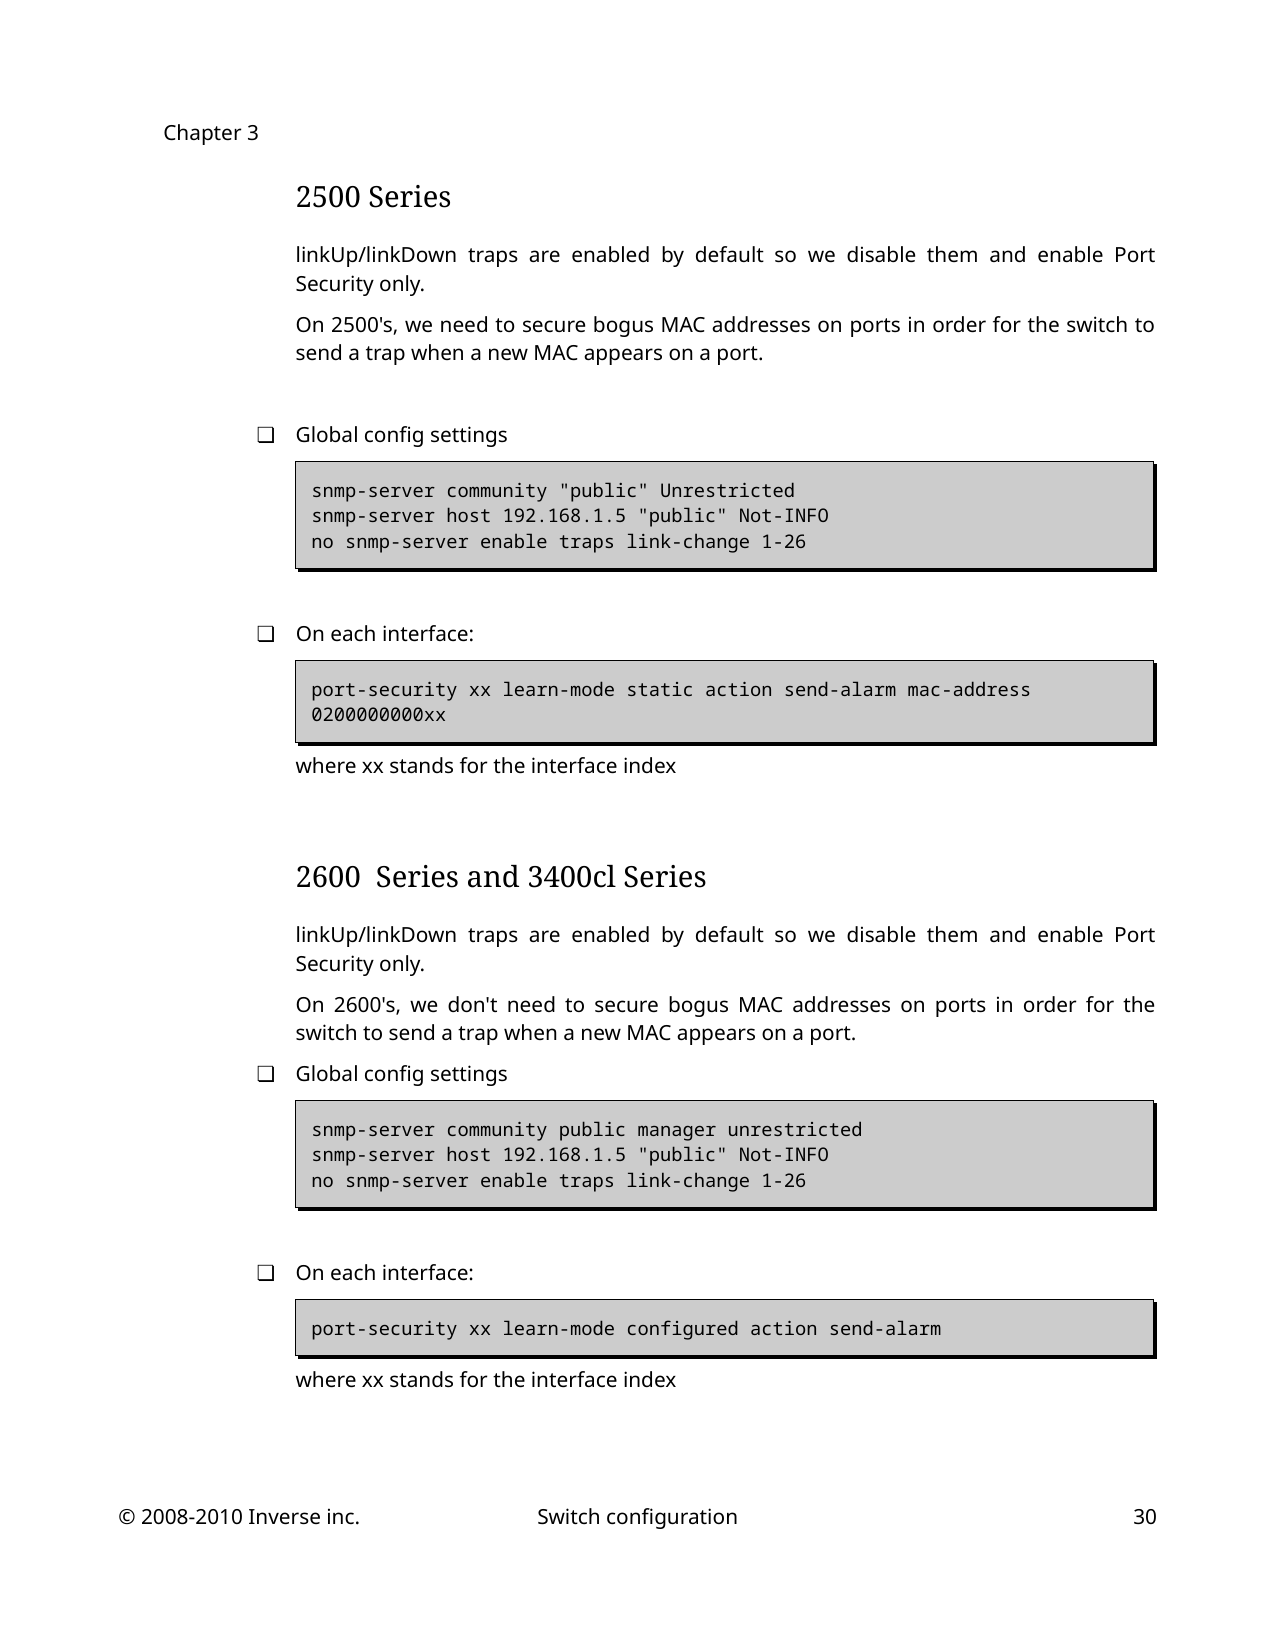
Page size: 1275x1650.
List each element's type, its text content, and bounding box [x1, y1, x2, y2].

text where xx stands for the interface index [295, 1365, 1157, 1393]
text where xx stands for the interface index [295, 752, 1157, 780]
list ❏ Global config settings [256, 1059, 1157, 1087]
text linkUp/linkDown traps are enabled by default so we disable them and enable Port Security only. [295, 241, 1157, 297]
list ❏ On each interface: [256, 1258, 1157, 1286]
text On 2600's, we don't need to secure bogus MAC addresses on ports in order for the switch to send a trap when a new MAC appears on a port. [295, 990, 1157, 1047]
text port-security xx learn-mode static action send-alarm mac-address 0200000000xx [296, 661, 1153, 742]
list ❏ Global config settings [256, 420, 1157, 449]
text linkUp/linkDown traps are enabled by default so we disable them and enable Port Security only. [295, 920, 1157, 977]
list ❏ On each interface: [256, 619, 1157, 648]
subtitle 2600 Series and 3400cl Series [295, 856, 1157, 896]
subtitle 2500 Series [295, 176, 1157, 216]
text port-security xx learn-mode configured action send-alarm [296, 1300, 1153, 1355]
text On 2500's, we need to secure bogus MAC addresses on ports in order for the switch to send a trap when a new MAC appears on a port. [295, 310, 1157, 367]
text snmp-server community "public" Unrestricted snmp-server host 192.168.1.5 "public" Not-INFO no snmp-server enable traps link-change 1-26 [296, 462, 1153, 568]
text snmp-server community public manager unrestricted snmp-server host 192.168.1.5 "public" Not-INFO no snmp-server enable traps link-change 1-26 [296, 1101, 1153, 1207]
